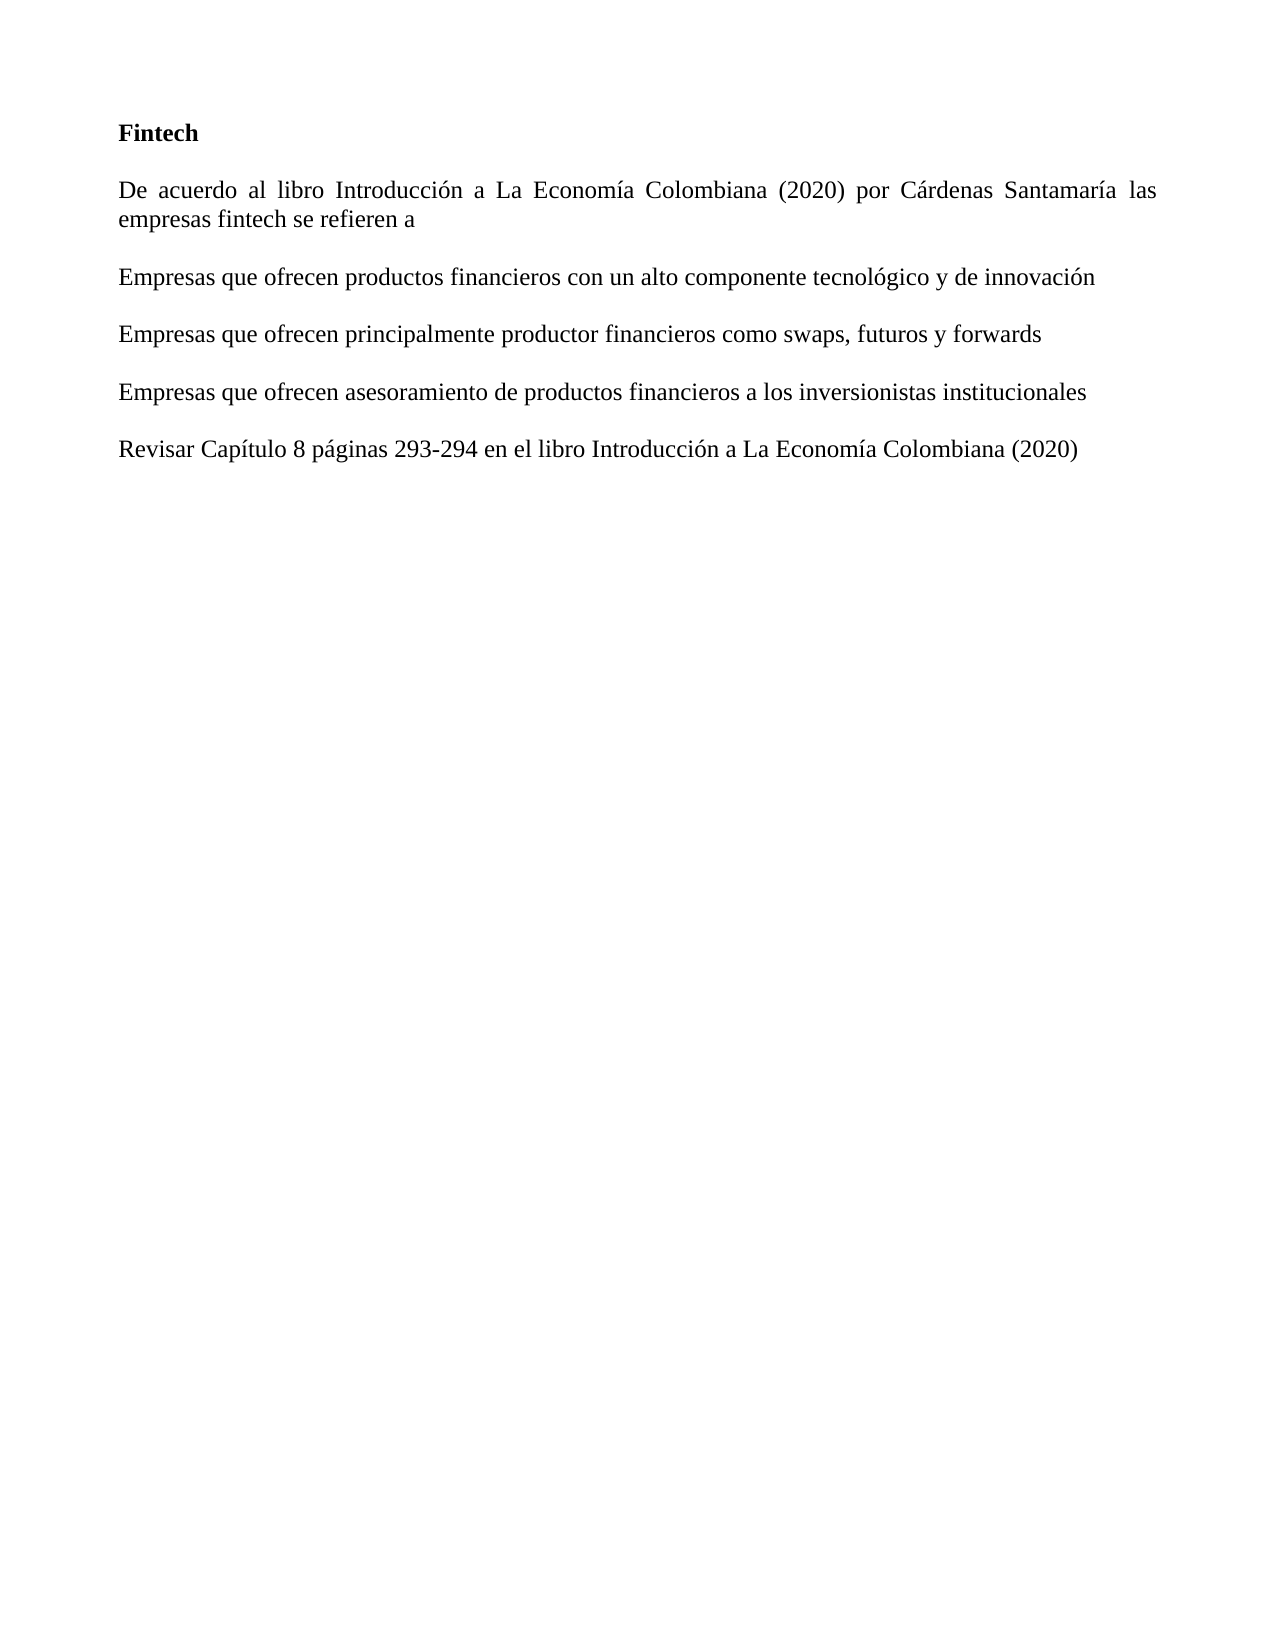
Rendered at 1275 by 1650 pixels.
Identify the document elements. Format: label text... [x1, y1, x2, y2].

text De acuerdo al libro Introducción a La Economía Colombiana (2020) por Cárdenas Santamaría las empresas fintech se refieren a [118, 176, 1157, 233]
text Empresas que ofrecen asesoramiento de productos financieros a los inversionistas institucionales [118, 377, 1157, 406]
text Revisar Capítulo 8 páginas 293-294 en el libro Introducción a La Economía Colombiana (2020) [118, 434, 1157, 463]
text Empresas que ofrecen productos financieros con un alto componente tecnológico y de innovación [118, 262, 1157, 291]
text Fintech [118, 118, 1157, 147]
text Empresas que ofrecen principalmente productor financieros como swaps, futuros y forwards [118, 319, 1157, 348]
